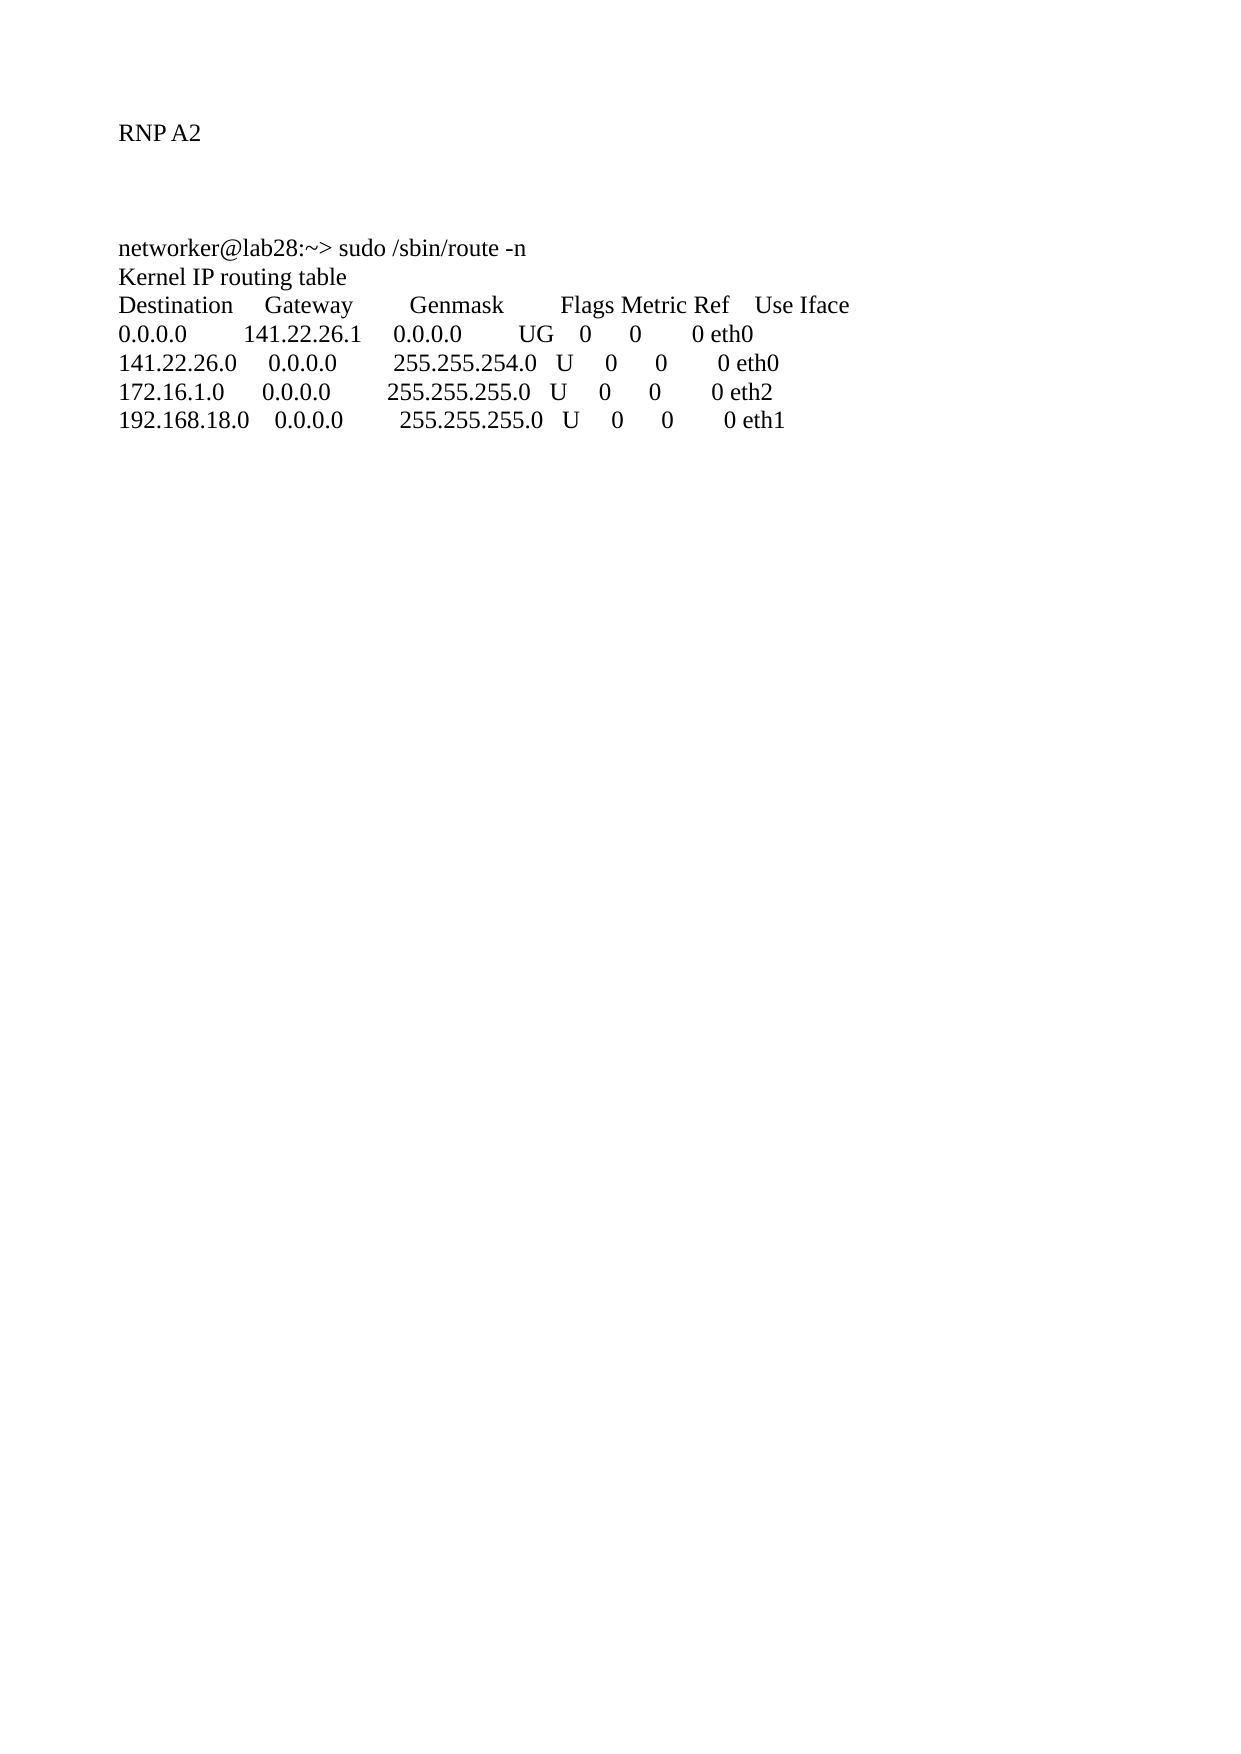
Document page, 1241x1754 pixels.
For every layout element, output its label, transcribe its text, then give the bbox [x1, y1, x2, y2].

text 141.22.26.0 0.0.0.0 255.255.254.0 U 0 0 0 eth0 [118, 348, 1122, 377]
text 172.16.1.0 0.0.0.0 255.255.255.0 U 0 0 0 eth2 [118, 377, 1122, 406]
text networker@lab28:~> sudo /sbin/route -n [118, 233, 1122, 262]
text 0.0.0.0 141.22.26.1 0.0.0.0 UG 0 0 0 eth0 [118, 319, 1122, 348]
text 192.168.18.0 0.0.0.0 255.255.255.0 U 0 0 0 eth1 [118, 406, 1122, 434]
text Kernel IP routing table [118, 262, 1122, 291]
text RNP A2 [118, 118, 1122, 147]
text Destination Gateway Genmask Flags Metric Ref Use Iface [118, 291, 1122, 319]
